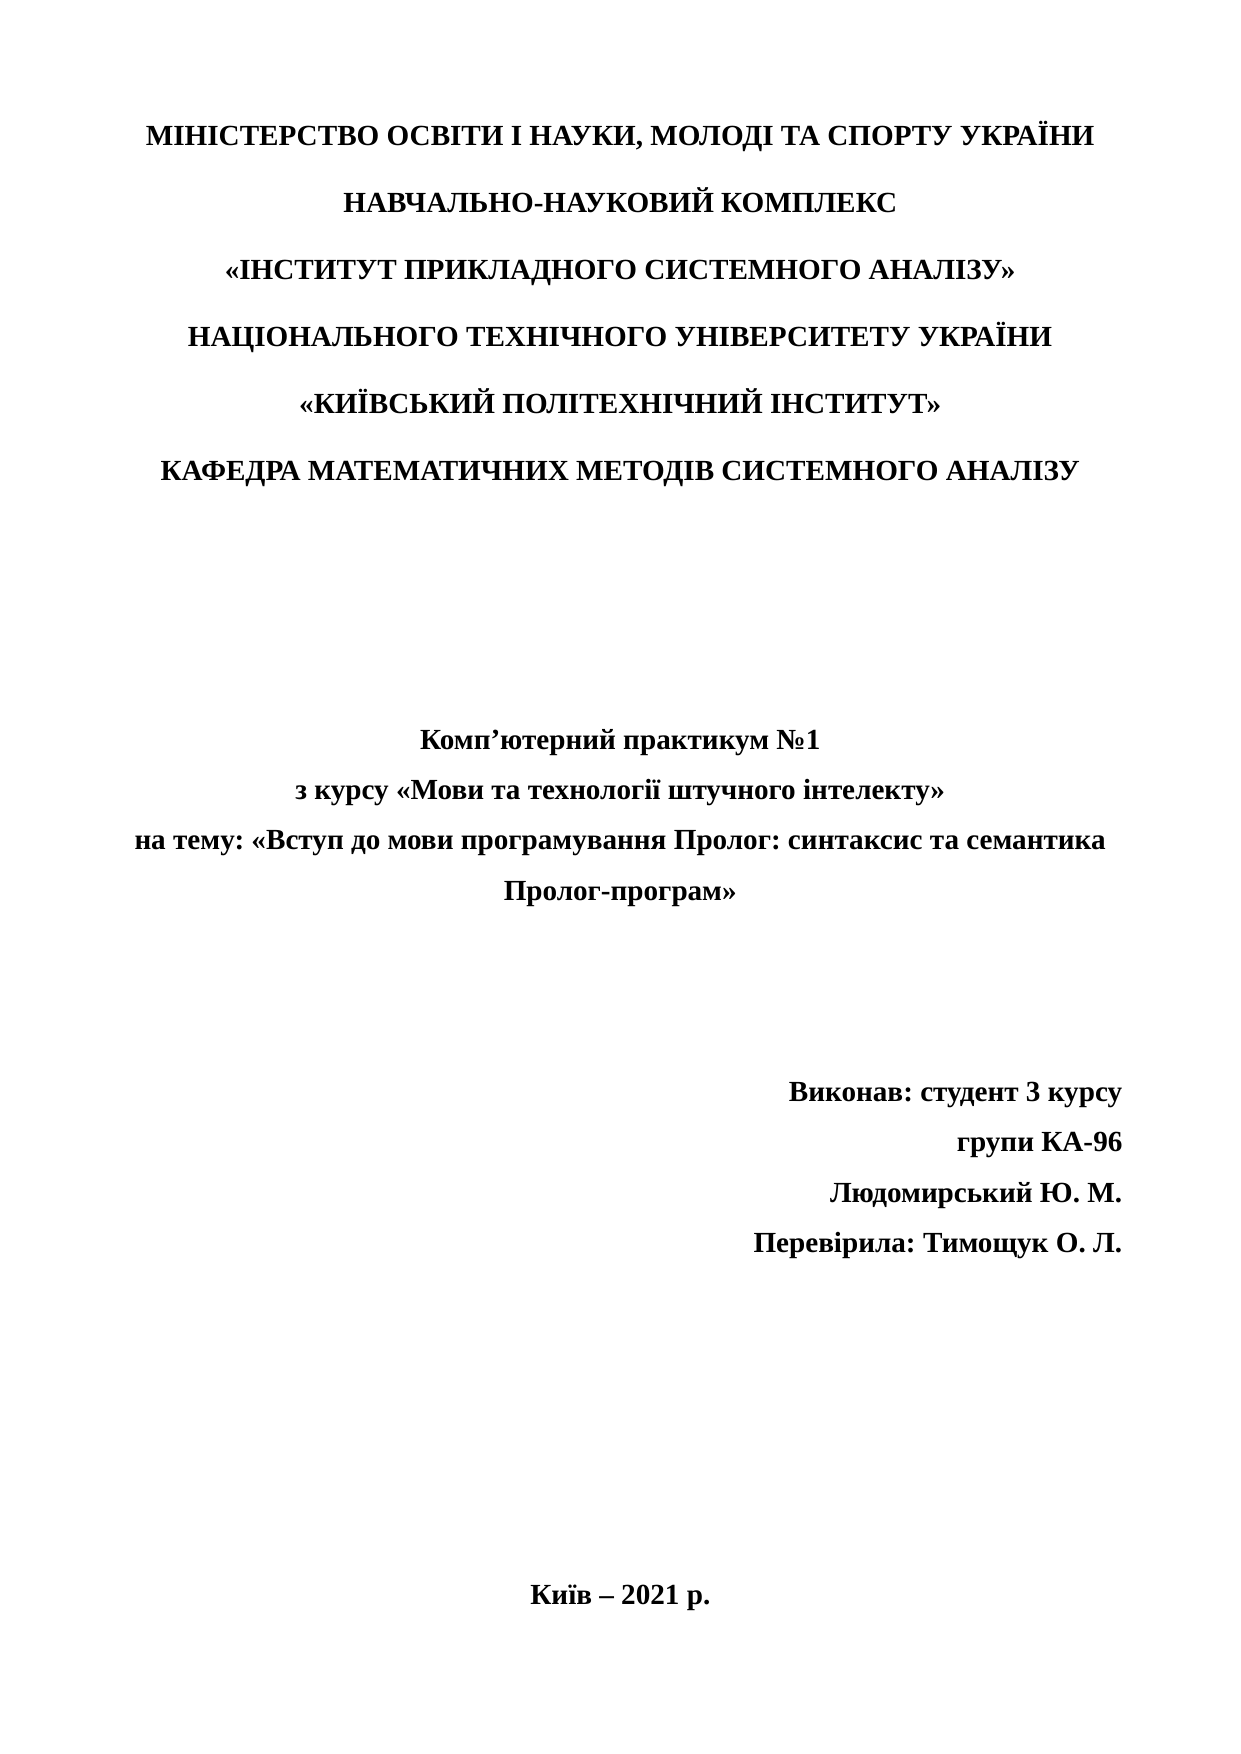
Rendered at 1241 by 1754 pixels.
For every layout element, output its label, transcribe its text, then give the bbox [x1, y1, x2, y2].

text НАЦІОНАЛЬНОГО ТЕХНІЧНОГО УНІВЕРСИТЕТУ УКРАЇНИ [118, 319, 1122, 353]
text групи КА-96 [118, 1124, 1122, 1158]
text Людомирський Ю. М. [118, 1175, 1122, 1208]
text «ІНСТИТУТ ПРИКЛАДНОГО СИСТЕМНОГО АНАЛІЗУ» [118, 252, 1122, 286]
text на тему: «Вступ до мови програмування Пролог: синтаксис та семантика Пролог-програм» [118, 822, 1122, 906]
text Перевірила: Тимощук О. Л. [118, 1225, 1122, 1258]
text КАФЕДРА МАТЕМАТИЧНИХ МЕТОДІВ СИСТЕМНОГО АНАЛІЗУ [118, 453, 1122, 487]
text НАВЧАЛЬНО-НАУКОВИЙ КОМПЛЕКС [118, 185, 1122, 219]
text Комп’ютерний практикум №1 [118, 722, 1122, 755]
text Виконав: студент 3 курсу [118, 1074, 1122, 1108]
text МІНІСТЕРСТВО ОСВІТИ І НАУКИ, МОЛОДІ ТА СПОРТУ УКРАЇНИ [118, 118, 1122, 152]
text Київ – 2021 р. [118, 1577, 1122, 1611]
text з курсу «Мови та технології штучного інтелекту» [118, 772, 1122, 806]
text «КИЇВСЬКИЙ ПОЛІТЕХНІЧНИЙ ІНСТИТУТ» [118, 386, 1122, 420]
